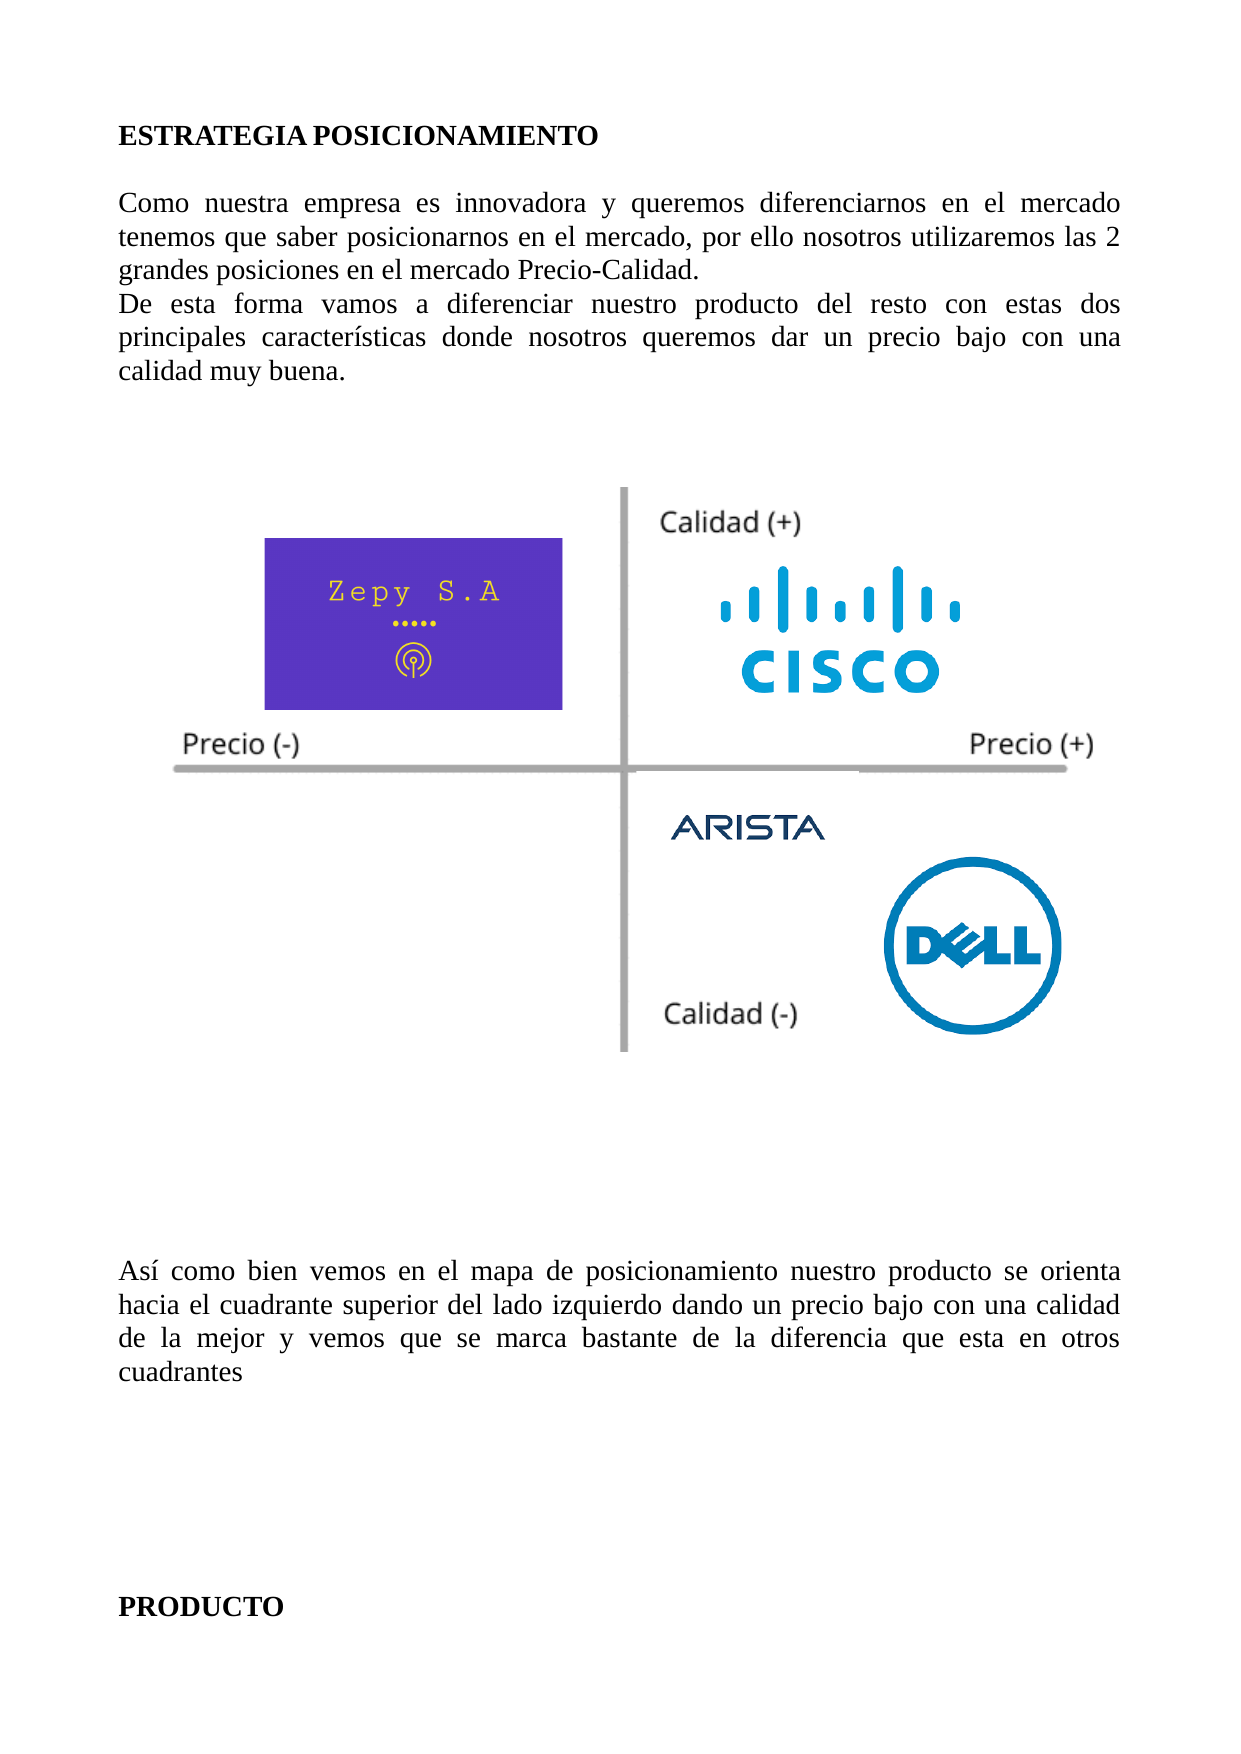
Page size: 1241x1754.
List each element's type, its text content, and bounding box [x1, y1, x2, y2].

text Como nuestra empresa es innovadora y queremos diferenciarnos en el mercado tenemos que saber posicionarnos en el mercado, por ello nosotros utilizaremos las 2 grandes posiciones en el mercado Precio-Calidad. [118, 185, 1122, 286]
text PRODUCTO [118, 1589, 1122, 1622]
text De esta forma vamos a diferenciar nuestro producto del resto con estas dos principales características donde nosotros queremos dar un precio bajo con una calidad muy buena. [118, 286, 1122, 386]
text ESTRATEGIA POSICIONAMIENTO [118, 118, 1122, 152]
picture [117, 487, 1124, 1052]
text Así como bien vemos en el mapa de posicionamiento nuestro producto se orienta hacia el cuadrante superior del lado izquierdo dando un precio bajo con una calidad de la mejor y vemos que se marca bastante de la diferencia que esta en otros cuadrantes [118, 1253, 1122, 1387]
